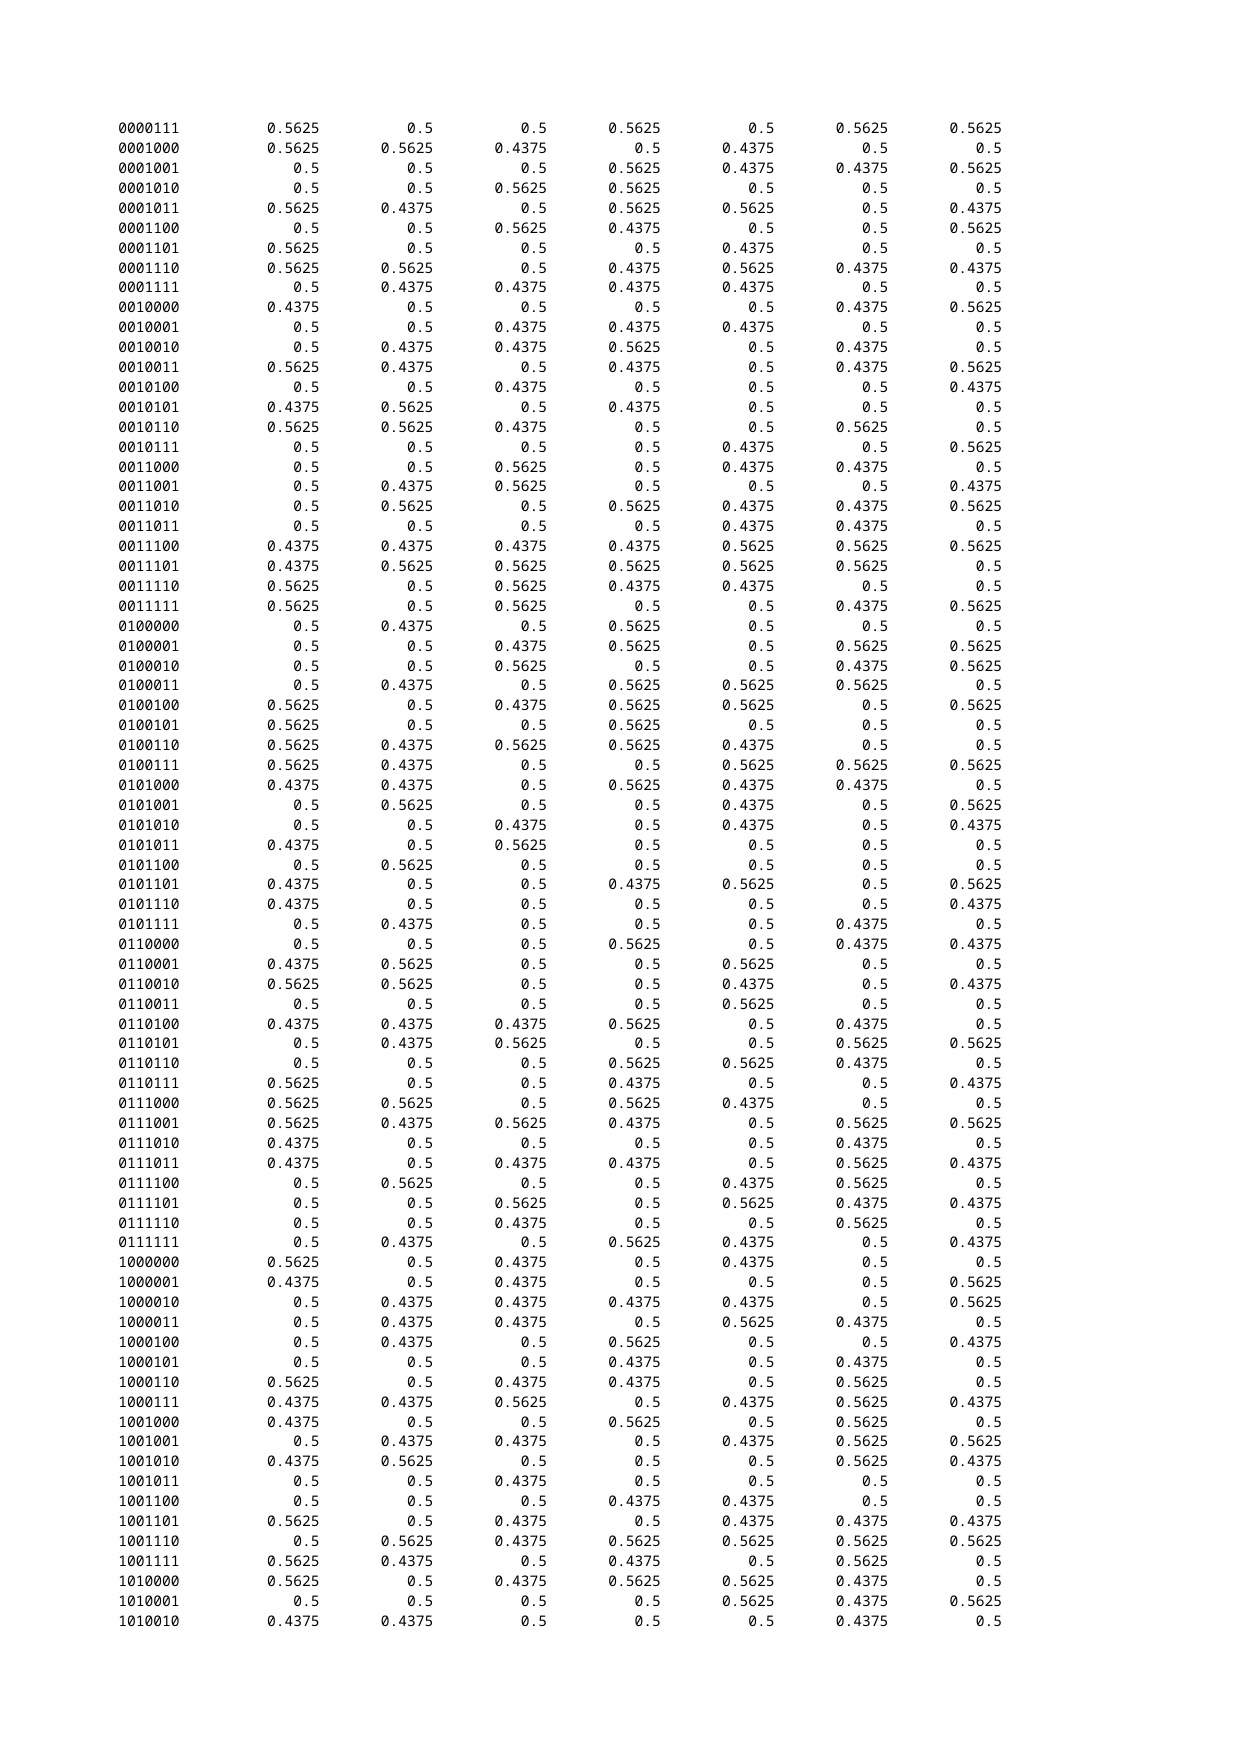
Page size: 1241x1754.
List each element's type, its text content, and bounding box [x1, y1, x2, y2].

text 0110100 0.4375 0.4375 0.4375 0.5625 0.5 0.4375 0.5 [118, 1013, 1122, 1033]
text 1010001 0.5 0.5 0.5 0.5 0.5625 0.4375 0.5625 [118, 1590, 1122, 1610]
text 0010001 0.5 0.5 0.4375 0.4375 0.4375 0.5 0.5 [118, 317, 1122, 337]
text 1000011 0.5 0.4375 0.4375 0.5 0.5625 0.4375 0.5 [118, 1312, 1122, 1332]
text 1001010 0.4375 0.5625 0.5 0.5 0.5 0.5625 0.4375 [118, 1451, 1122, 1471]
text 0110111 0.5625 0.5 0.5 0.4375 0.5 0.5 0.4375 [118, 1073, 1122, 1093]
text 0011111 0.5625 0.5 0.5625 0.5 0.5 0.4375 0.5625 [118, 596, 1122, 616]
text 1001110 0.5 0.5625 0.4375 0.5625 0.5625 0.5625 0.5625 [118, 1531, 1122, 1551]
text 0011011 0.5 0.5 0.5 0.5 0.4375 0.4375 0.5 [118, 516, 1122, 536]
text 0100011 0.5 0.4375 0.5 0.5625 0.5625 0.5625 0.5 [118, 675, 1122, 695]
text 0011010 0.5 0.5625 0.5 0.5625 0.4375 0.4375 0.5625 [118, 496, 1122, 516]
text 0111110 0.5 0.5 0.4375 0.5 0.5 0.5625 0.5 [118, 1212, 1122, 1232]
text 0010010 0.5 0.4375 0.4375 0.5625 0.5 0.4375 0.5 [118, 337, 1122, 357]
text 0101001 0.5 0.5625 0.5 0.5 0.4375 0.5 0.5625 [118, 794, 1122, 814]
text 0100111 0.5625 0.4375 0.5 0.5 0.5625 0.5625 0.5625 [118, 755, 1122, 775]
text 0011110 0.5625 0.5 0.5625 0.4375 0.4375 0.5 0.5 [118, 576, 1122, 596]
text 0101101 0.4375 0.5 0.5 0.4375 0.5625 0.5 0.5625 [118, 874, 1122, 894]
text 0110010 0.5625 0.5625 0.5 0.5 0.4375 0.5 0.4375 [118, 974, 1122, 993]
text 1001111 0.5625 0.4375 0.5 0.4375 0.5 0.5625 0.5 [118, 1551, 1122, 1571]
text 0101111 0.5 0.4375 0.5 0.5 0.5 0.4375 0.5 [118, 914, 1122, 934]
text 0011100 0.4375 0.4375 0.4375 0.4375 0.5625 0.5625 0.5625 [118, 536, 1122, 556]
text 0001000 0.5625 0.5625 0.4375 0.5 0.4375 0.5 0.5 [118, 138, 1122, 158]
text 1000111 0.4375 0.4375 0.5625 0.5 0.4375 0.5625 0.4375 [118, 1391, 1122, 1411]
text 0111011 0.4375 0.5 0.4375 0.4375 0.5 0.5625 0.4375 [118, 1153, 1122, 1173]
text 0111001 0.5625 0.4375 0.5625 0.4375 0.5 0.5625 0.5625 [118, 1113, 1122, 1133]
text 0100001 0.5 0.5 0.4375 0.5625 0.5 0.5625 0.5625 [118, 635, 1122, 655]
text 0011101 0.4375 0.5625 0.5625 0.5625 0.5625 0.5625 0.5 [118, 556, 1122, 576]
text 0001001 0.5 0.5 0.5 0.5625 0.4375 0.4375 0.5625 [118, 158, 1122, 178]
text 1001011 0.5 0.5 0.4375 0.5 0.5 0.5 0.5 [118, 1471, 1122, 1491]
text 1001100 0.5 0.5 0.5 0.4375 0.4375 0.5 0.5 [118, 1491, 1122, 1511]
text 1001000 0.4375 0.5 0.5 0.5625 0.5 0.5625 0.5 [118, 1411, 1122, 1431]
text 0100101 0.5625 0.5 0.5 0.5625 0.5 0.5 0.5 [118, 715, 1122, 735]
text 1001101 0.5625 0.5 0.4375 0.5 0.4375 0.4375 0.4375 [118, 1511, 1122, 1531]
text 0010110 0.5625 0.5625 0.4375 0.5 0.5 0.5625 0.5 [118, 417, 1122, 436]
text 0011001 0.5 0.4375 0.5625 0.5 0.5 0.5 0.4375 [118, 476, 1122, 496]
text 0001010 0.5 0.5 0.5625 0.5625 0.5 0.5 0.5 [118, 178, 1122, 198]
text 0010100 0.5 0.5 0.4375 0.5 0.5 0.5 0.4375 [118, 377, 1122, 397]
text 0111010 0.4375 0.5 0.5 0.5 0.5 0.4375 0.5 [118, 1133, 1122, 1153]
text 1000010 0.5 0.4375 0.4375 0.4375 0.4375 0.5 0.5625 [118, 1292, 1122, 1312]
text 0110101 0.5 0.4375 0.5625 0.5 0.5 0.5625 0.5625 [118, 1033, 1122, 1053]
text 0001111 0.5 0.4375 0.4375 0.4375 0.4375 0.5 0.5 [118, 277, 1122, 297]
text 0000111 0.5625 0.5 0.5 0.5625 0.5 0.5625 0.5625 [118, 118, 1122, 138]
text 0010101 0.4375 0.5625 0.5 0.4375 0.5 0.5 0.5 [118, 397, 1122, 417]
text 0111111 0.5 0.4375 0.5 0.5625 0.4375 0.5 0.4375 [118, 1232, 1122, 1252]
text 0110011 0.5 0.5 0.5 0.5 0.5625 0.5 0.5 [118, 993, 1122, 1013]
text 0101100 0.5 0.5625 0.5 0.5 0.5 0.5 0.5 [118, 854, 1122, 874]
text 0111000 0.5625 0.5625 0.5 0.5625 0.4375 0.5 0.5 [118, 1093, 1122, 1113]
text 0001100 0.5 0.5 0.5625 0.4375 0.5 0.5 0.5625 [118, 218, 1122, 237]
text 0101110 0.4375 0.5 0.5 0.5 0.5 0.5 0.4375 [118, 894, 1122, 914]
text 1000110 0.5625 0.5 0.4375 0.4375 0.5 0.5625 0.5 [118, 1372, 1122, 1391]
text 1000101 0.5 0.5 0.5 0.4375 0.5 0.4375 0.5 [118, 1352, 1122, 1372]
text 1000100 0.5 0.4375 0.5 0.5625 0.5 0.5 0.4375 [118, 1332, 1122, 1352]
text 0110001 0.4375 0.5625 0.5 0.5 0.5625 0.5 0.5 [118, 954, 1122, 974]
text 0101010 0.5 0.5 0.4375 0.5 0.4375 0.5 0.4375 [118, 814, 1122, 834]
text 0100000 0.5 0.4375 0.5 0.5625 0.5 0.5 0.5 [118, 616, 1122, 635]
text 1000000 0.5625 0.5 0.4375 0.5 0.4375 0.5 0.5 [118, 1252, 1122, 1272]
text 0100110 0.5625 0.4375 0.5625 0.5625 0.4375 0.5 0.5 [118, 735, 1122, 755]
text 0111101 0.5 0.5 0.5625 0.5 0.5625 0.4375 0.4375 [118, 1192, 1122, 1212]
text 0110000 0.5 0.5 0.5 0.5625 0.5 0.4375 0.4375 [118, 934, 1122, 954]
text 0110110 0.5 0.5 0.5 0.5625 0.5625 0.4375 0.5 [118, 1053, 1122, 1073]
text 0111100 0.5 0.5625 0.5 0.5 0.4375 0.5625 0.5 [118, 1173, 1122, 1192]
text 0010000 0.4375 0.5 0.5 0.5 0.5 0.4375 0.5625 [118, 297, 1122, 317]
text 0100010 0.5 0.5 0.5625 0.5 0.5 0.4375 0.5625 [118, 655, 1122, 675]
text 1010000 0.5625 0.5 0.4375 0.5625 0.5625 0.4375 0.5 [118, 1571, 1122, 1590]
text 0001110 0.5625 0.5625 0.5 0.4375 0.5625 0.4375 0.4375 [118, 257, 1122, 277]
text 0010011 0.5625 0.4375 0.5 0.4375 0.5 0.4375 0.5625 [118, 357, 1122, 377]
text 1010010 0.4375 0.4375 0.5 0.5 0.5 0.4375 0.5 [118, 1610, 1122, 1630]
text 1001001 0.5 0.4375 0.4375 0.5 0.4375 0.5625 0.5625 [118, 1431, 1122, 1451]
text 0010111 0.5 0.5 0.5 0.5 0.4375 0.5 0.5625 [118, 436, 1122, 456]
text 0001011 0.5625 0.4375 0.5 0.5625 0.5625 0.5 0.4375 [118, 198, 1122, 218]
text 1000001 0.4375 0.5 0.4375 0.5 0.5 0.5 0.5625 [118, 1272, 1122, 1292]
text 0101011 0.4375 0.5 0.5625 0.5 0.5 0.5 0.5 [118, 834, 1122, 854]
text 0001101 0.5625 0.5 0.5 0.5 0.4375 0.5 0.5 [118, 237, 1122, 257]
text 0100100 0.5625 0.5 0.4375 0.5625 0.5625 0.5 0.5625 [118, 695, 1122, 715]
text 0011000 0.5 0.5 0.5625 0.5 0.4375 0.4375 0.5 [118, 456, 1122, 476]
text 0101000 0.4375 0.4375 0.5 0.5625 0.4375 0.4375 0.5 [118, 775, 1122, 794]
